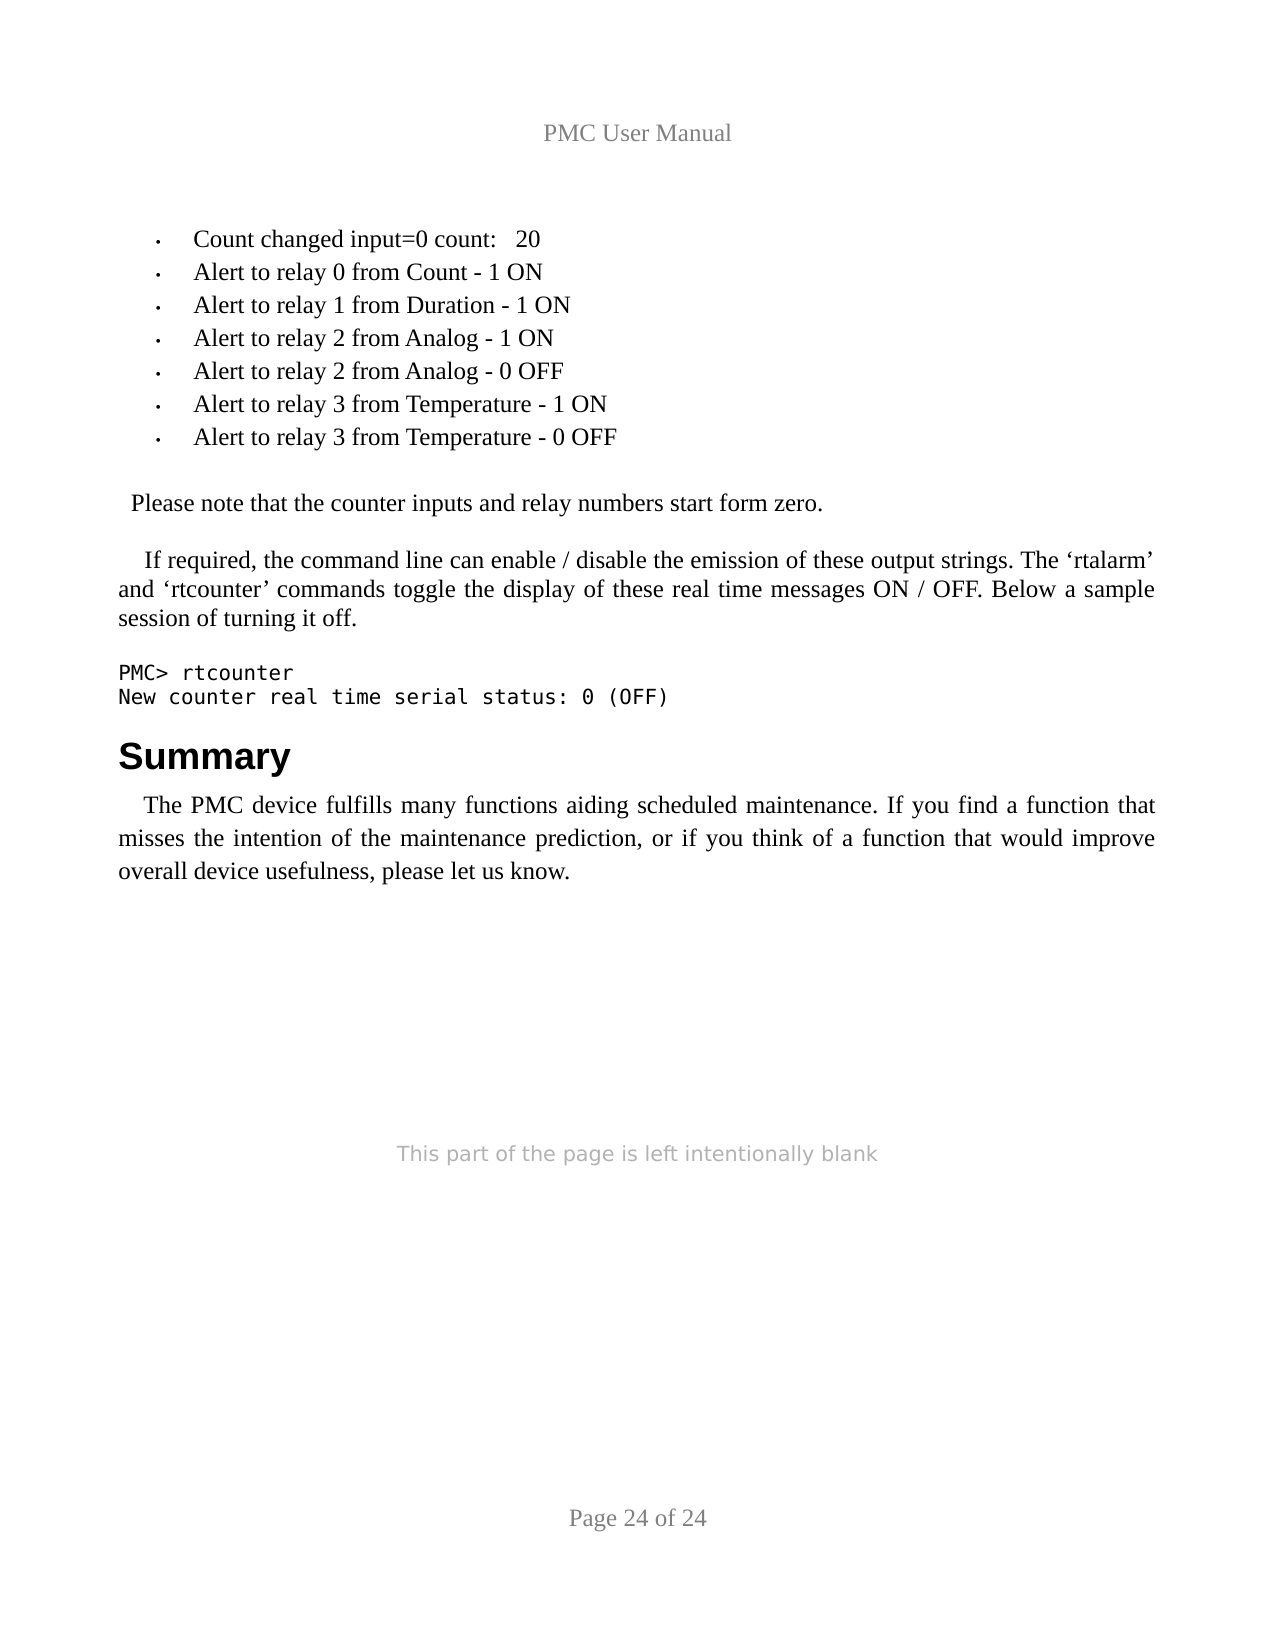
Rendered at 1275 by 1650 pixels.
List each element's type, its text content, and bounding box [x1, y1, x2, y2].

text If required, the command line can enable / disable the emission of these output strings. The ‘rtalarm’ and ‘rtcounter’ commands toggle the display of these real time messages ON / OFF. Below a sample session of turning it off. [118, 546, 1157, 632]
list Alert to relay 3 from Temperature - 1 ON [156, 389, 1157, 418]
subtitle Summary [118, 734, 1157, 778]
list Alert to relay 0 from Count - 1 ON [156, 257, 1157, 286]
list Alert to relay 3 from Temperature - 0 OFF [156, 422, 1157, 451]
list Alert to relay 1 from Duration - 1 ON [156, 290, 1157, 319]
text This part of the page is left intentionally blank [118, 1142, 1157, 1166]
text The PMC device fulfills many functions aiding scheduled maintenance. If you find a function that misses the intention of the maintenance prediction, or if you think of a function that would improve overall device usefulness, please let us know. [118, 790, 1157, 885]
list Count changed input=0 count: 20 [156, 224, 1157, 253]
list Alert to relay 2 from Analog - 1 ON [156, 323, 1157, 352]
text New counter real time serial status: 0 (OFF) [118, 685, 1157, 709]
text Please note that the counter inputs and relay numbers start form zero. [118, 488, 1157, 517]
text PMC> rtcounter [118, 661, 1157, 685]
list Alert to relay 2 from Analog - 0 OFF [156, 356, 1157, 385]
